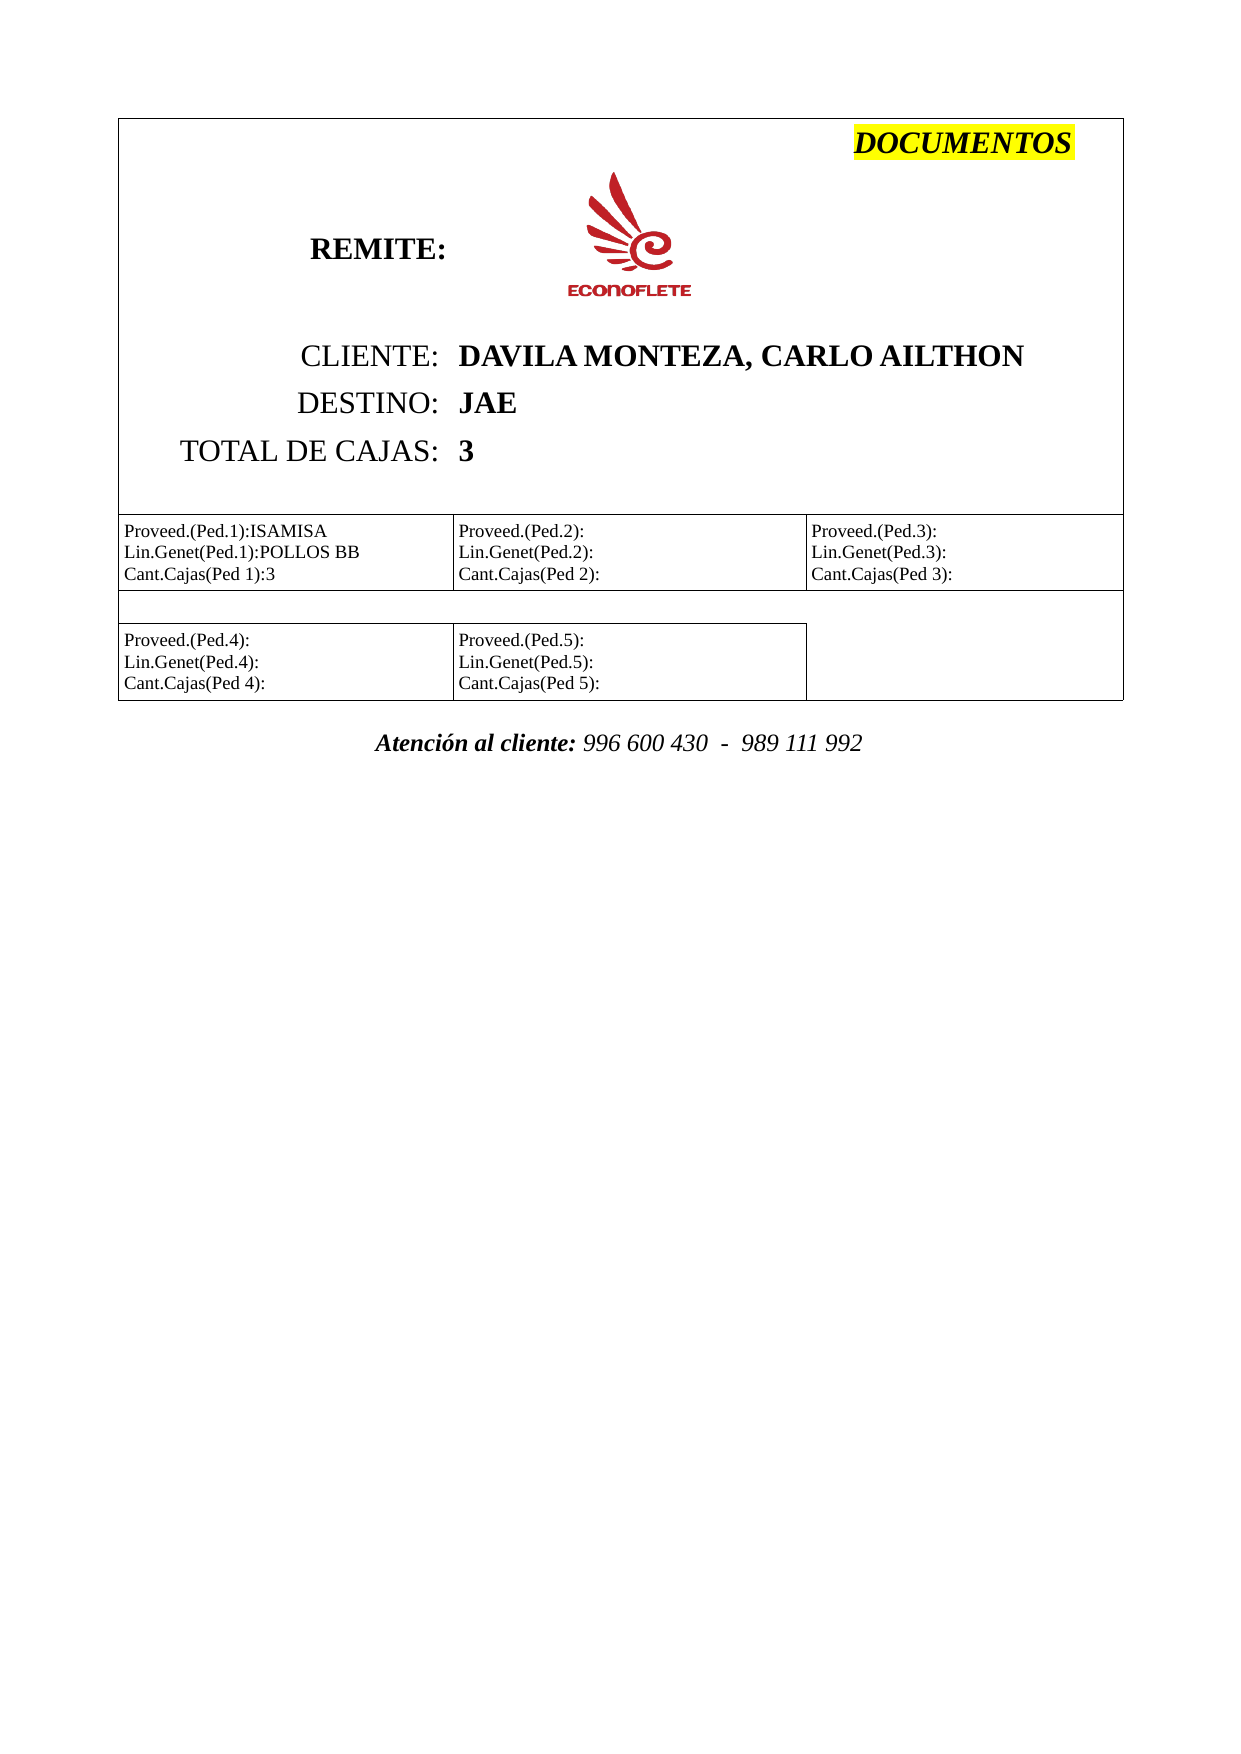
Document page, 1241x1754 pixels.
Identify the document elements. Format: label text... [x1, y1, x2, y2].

table_cell [806, 379, 1123, 426]
table_cell Proveed.(Ped.5): Lin.Genet(Ped.5): Cant.Cajas(Ped 5): [454, 624, 806, 699]
table_cell [806, 166, 1123, 332]
table_header DOCUMENTOS [806, 119, 1123, 166]
table_cell DESTINO: [119, 379, 453, 426]
picture [552, 171, 707, 297]
table_cell REMITE: [119, 166, 453, 332]
table_cell 3 [453, 426, 1123, 474]
table_cell CLIENTE: [119, 332, 453, 379]
text Atención al cliente: 996 600 430 - 989 111 992 [118, 728, 1122, 757]
table_header [453, 119, 806, 166]
table_cell [807, 623, 1123, 699]
table_cell [453, 474, 806, 514]
table_cell DAVILA MONTEZA, CARLO AILTHON [453, 332, 1123, 379]
table_cell Proveed.(Ped.1):ISAMISA Lin.Genet(Ped.1):POLLOS BB Cant.Cajas(Ped 1):3 [119, 515, 453, 590]
table_cell [119, 474, 453, 514]
table_cell [119, 591, 453, 623]
table_cell [453, 166, 806, 332]
table_cell [453, 591, 806, 623]
table_cell [806, 591, 1123, 623]
table_cell JAE [453, 379, 806, 426]
table_cell Proveed.(Ped.4): Lin.Genet(Ped.4): Cant.Cajas(Ped 4): [119, 624, 453, 699]
table_header [119, 119, 453, 166]
table_cell Proveed.(Ped.2): Lin.Genet(Ped.2): Cant.Cajas(Ped 2): [454, 515, 806, 590]
table_cell [806, 474, 1123, 514]
table_cell Proveed.(Ped.3): Lin.Genet(Ped.3): Cant.Cajas(Ped 3): [807, 515, 1123, 590]
table_cell TOTAL DE CAJAS: [119, 426, 453, 474]
